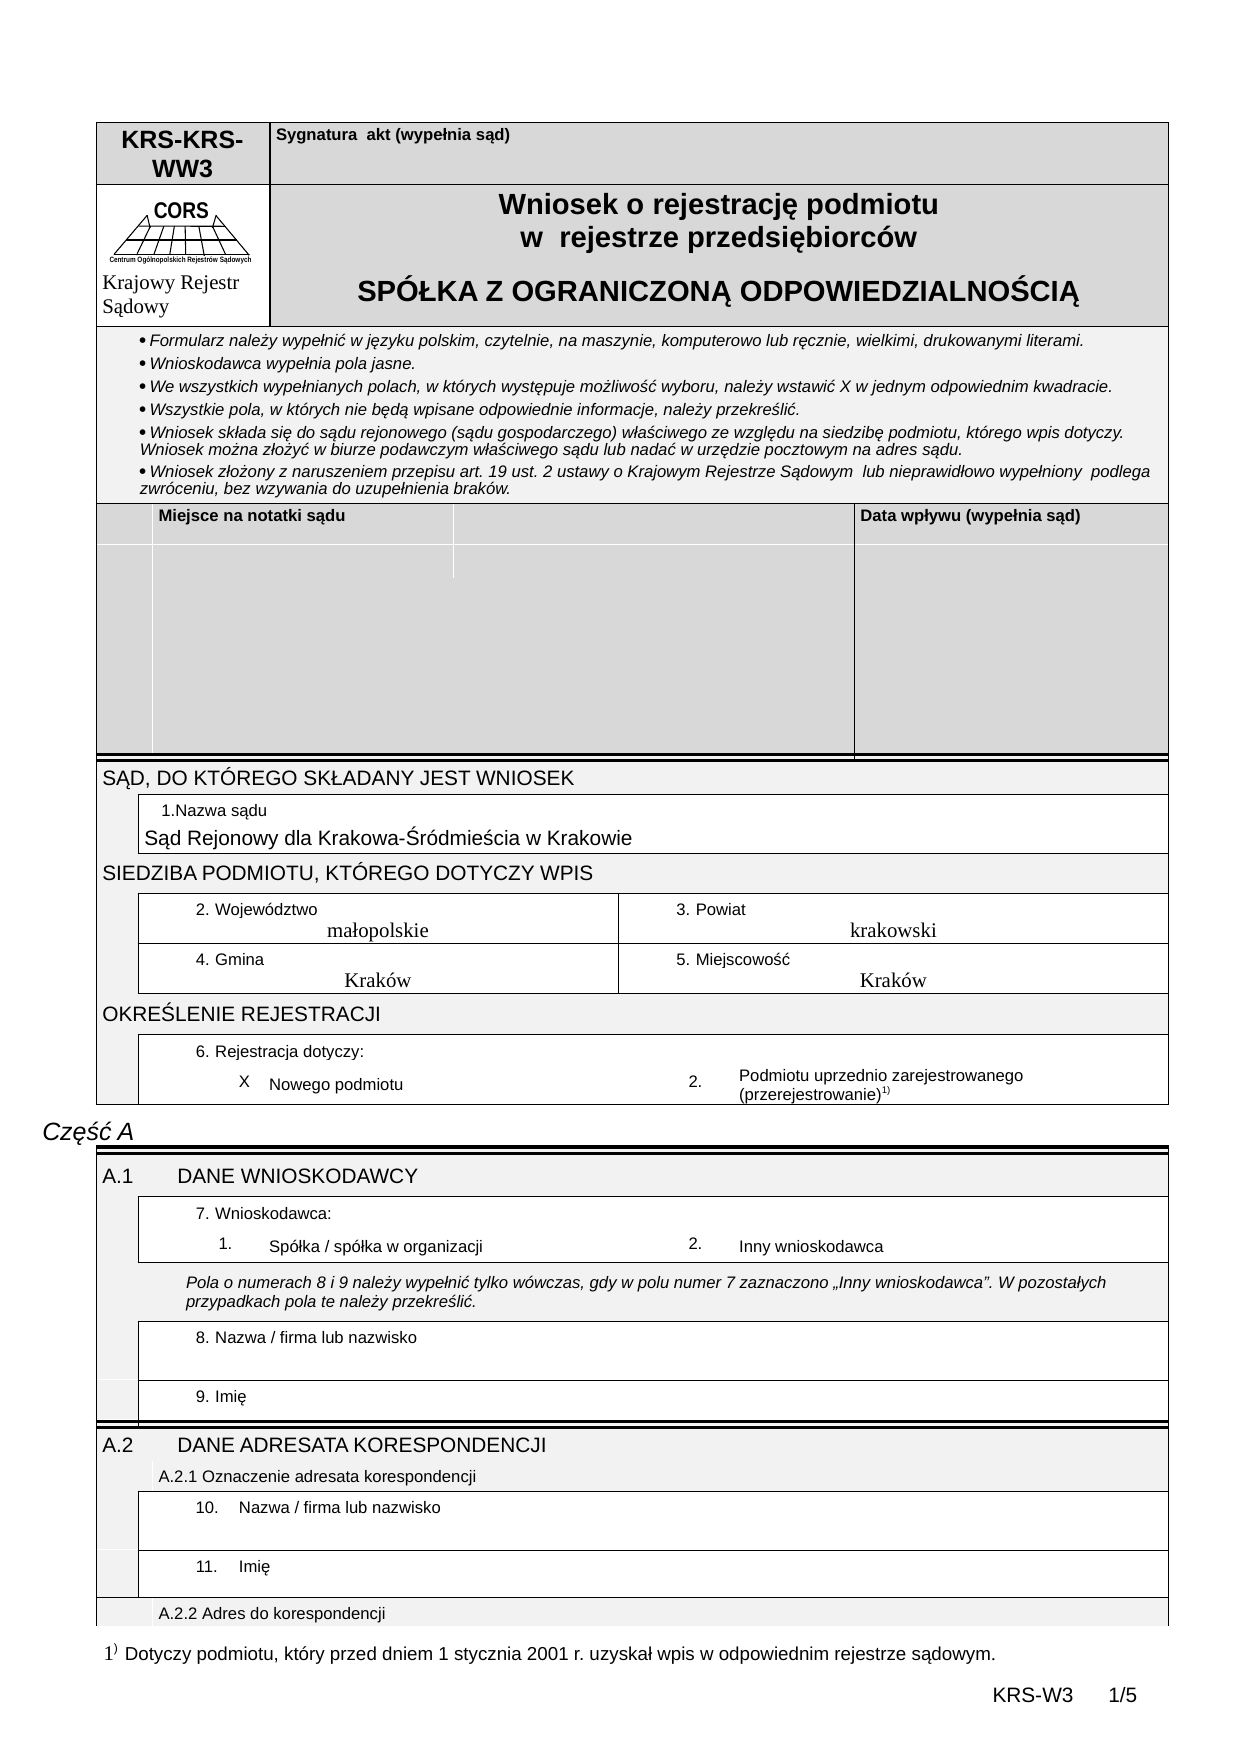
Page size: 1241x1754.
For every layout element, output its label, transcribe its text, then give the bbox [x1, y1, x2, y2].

table_cell Spółka / spółka w organizacji [263, 1225, 655, 1262]
table_cell Nazwa sądu Sąd Rejonowy dla Krakowa-Śródmieścia w Krakowie [139, 795, 1168, 853]
table_cell Oznaczenie adresata korespondencji [153, 1461, 1168, 1491]
table_cell Powiat [619, 894, 1168, 918]
table_cell DANE WNIOSKODAWCY [97, 1155, 1168, 1196]
table_cell SĄD, DO KTÓREGO SKŁADANY JEST WNIOSEK [97, 762, 1168, 794]
table_cell Pola o numerach 8 i 9 należy wypełnić tylko wówczas, gdy w polu numer 7 zaznaczono „Inny wnioskodawca”. W pozostałych przypadkach pola te należy przekreślić. [138, 1263, 1168, 1321]
table_cell [855, 578, 1168, 753]
table_cell Kraków [139, 968, 618, 993]
table_cell [97, 1225, 138, 1262]
table_cell [97, 1059, 138, 1104]
table_cell [97, 1598, 152, 1626]
table_cell [97, 1034, 138, 1059]
table_cell [855, 545, 1168, 578]
table_cell Podmiotu uprzednio zarejestrowanego (przerejestrowanie)) [733, 1059, 1168, 1104]
table_cell [97, 943, 138, 968]
table_cell [153, 578, 854, 753]
table_cell [97, 1550, 138, 1597]
table_cell Miejsce na notatki sądu [153, 504, 453, 544]
table_cell Krajowy Rejestr Sądowy [97, 185, 269, 326]
table_cell [97, 1380, 138, 1419]
table_cell Nowego podmiotu [263, 1059, 655, 1104]
table_cell [97, 893, 138, 918]
table_cell Data wpływu (wypełnia sąd) [855, 504, 1168, 544]
table_cell Wnioskodawca: [139, 1197, 1168, 1225]
table_cell [97, 1321, 138, 1379]
table_cell [97, 1262, 138, 1321]
table_cell [302, 545, 379, 578]
table_cell [153, 545, 227, 578]
table_cell Miejscowość [619, 944, 1168, 968]
table_cell [97, 1491, 138, 1549]
table_header Sygnatura akt (wypełnia sąd) [271, 123, 1168, 184]
table_cell [97, 1196, 138, 1225]
table_cell Gmina [139, 944, 618, 968]
table_header KRS-KRS-WW3 [97, 123, 269, 184]
table_cell [139, 1225, 173, 1262]
table_cell [227, 545, 302, 578]
table_cell [97, 794, 138, 853]
table_cell X [227, 1059, 263, 1104]
table_cell Imię [139, 1381, 1168, 1419]
table_cell [97, 545, 152, 578]
table_cell Inny wnioskodawca [733, 1225, 1168, 1262]
table_cell [454, 504, 854, 544]
table_cell [96, 1105, 1169, 1145]
table_cell [697, 1225, 733, 1262]
table_cell Imię [139, 1551, 1168, 1597]
table_cell Nazwa / firma lub nazwisko [139, 1322, 1168, 1379]
table_cell OKREŚLENIE REJESTRACJI [97, 993, 1168, 1034]
table_cell [97, 918, 138, 943]
table_cell [454, 545, 854, 578]
table_cell Nazwa / firma lub nazwisko [139, 1492, 1168, 1549]
table_cell [97, 968, 138, 993]
table_cell Województwo [139, 894, 618, 918]
table_cell SPÓŁKA Z OGRANICZONĄ ODPOWIEDZIALNOŚCIĄ [271, 255, 1168, 326]
table_cell Adres do korespondencji [153, 1598, 1168, 1626]
table_cell SIEDZIBA PODMIOTU, KTÓREGO DOTYCZY WPIS [97, 853, 1168, 893]
table_cell [139, 1059, 173, 1104]
table_cell Formularz należy wypełnić w języku polskim, czytelnie, na maszynie, komputerowo lub ręcznie, wielkimi, drukowanymi literami. Wnioskodawca wypełnia pola jasne. We wszystkich wypełnianych polach, w których występuje możliwość wyboru, należy wstawić X w jednym odpowiednim kwadracie. Wszystkie pola, w których nie będą wpisane odpowiednie informacje, należy przekreślić. Wniosek składa się do sądu rejonowego (sądu gospodarczego) właściwego ze względu na siedzibę podmiotu, którego wpis dotyczy. Wniosek można złożyć w biurze podawczym właściwego sądu lub nadać w urzędzie pocztowym na adres sądu. Wniosek złożony z naruszeniem przepisu art. 19 ust. 2 ustawy o Krajowym Rejestrze Sądowym lub nieprawidłowo wypełniony podlega zwróceniu, bez wzywania do uzupełnienia braków. [97, 327, 1168, 503]
table_cell Wniosek o rejestrację podmiotu w rejestrze przedsiębiorców [271, 185, 1168, 255]
table_cell [97, 1461, 152, 1491]
table_cell małopolskie [139, 918, 618, 943]
table_cell [97, 578, 152, 753]
table_cell [97, 504, 152, 544]
table_cell [655, 1059, 697, 1104]
table_cell Kraków [619, 968, 1168, 993]
table_cell [174, 1059, 227, 1104]
table_cell [174, 1225, 227, 1262]
table_cell [655, 1225, 697, 1262]
table_cell [697, 1059, 733, 1104]
table_cell krakowski [619, 918, 1168, 943]
table_cell [227, 1225, 263, 1262]
table_cell Rejestracja dotyczy: [139, 1035, 1168, 1059]
table_cell DANE adresata korespondencji [97, 1429, 1168, 1461]
table_cell [379, 545, 453, 578]
